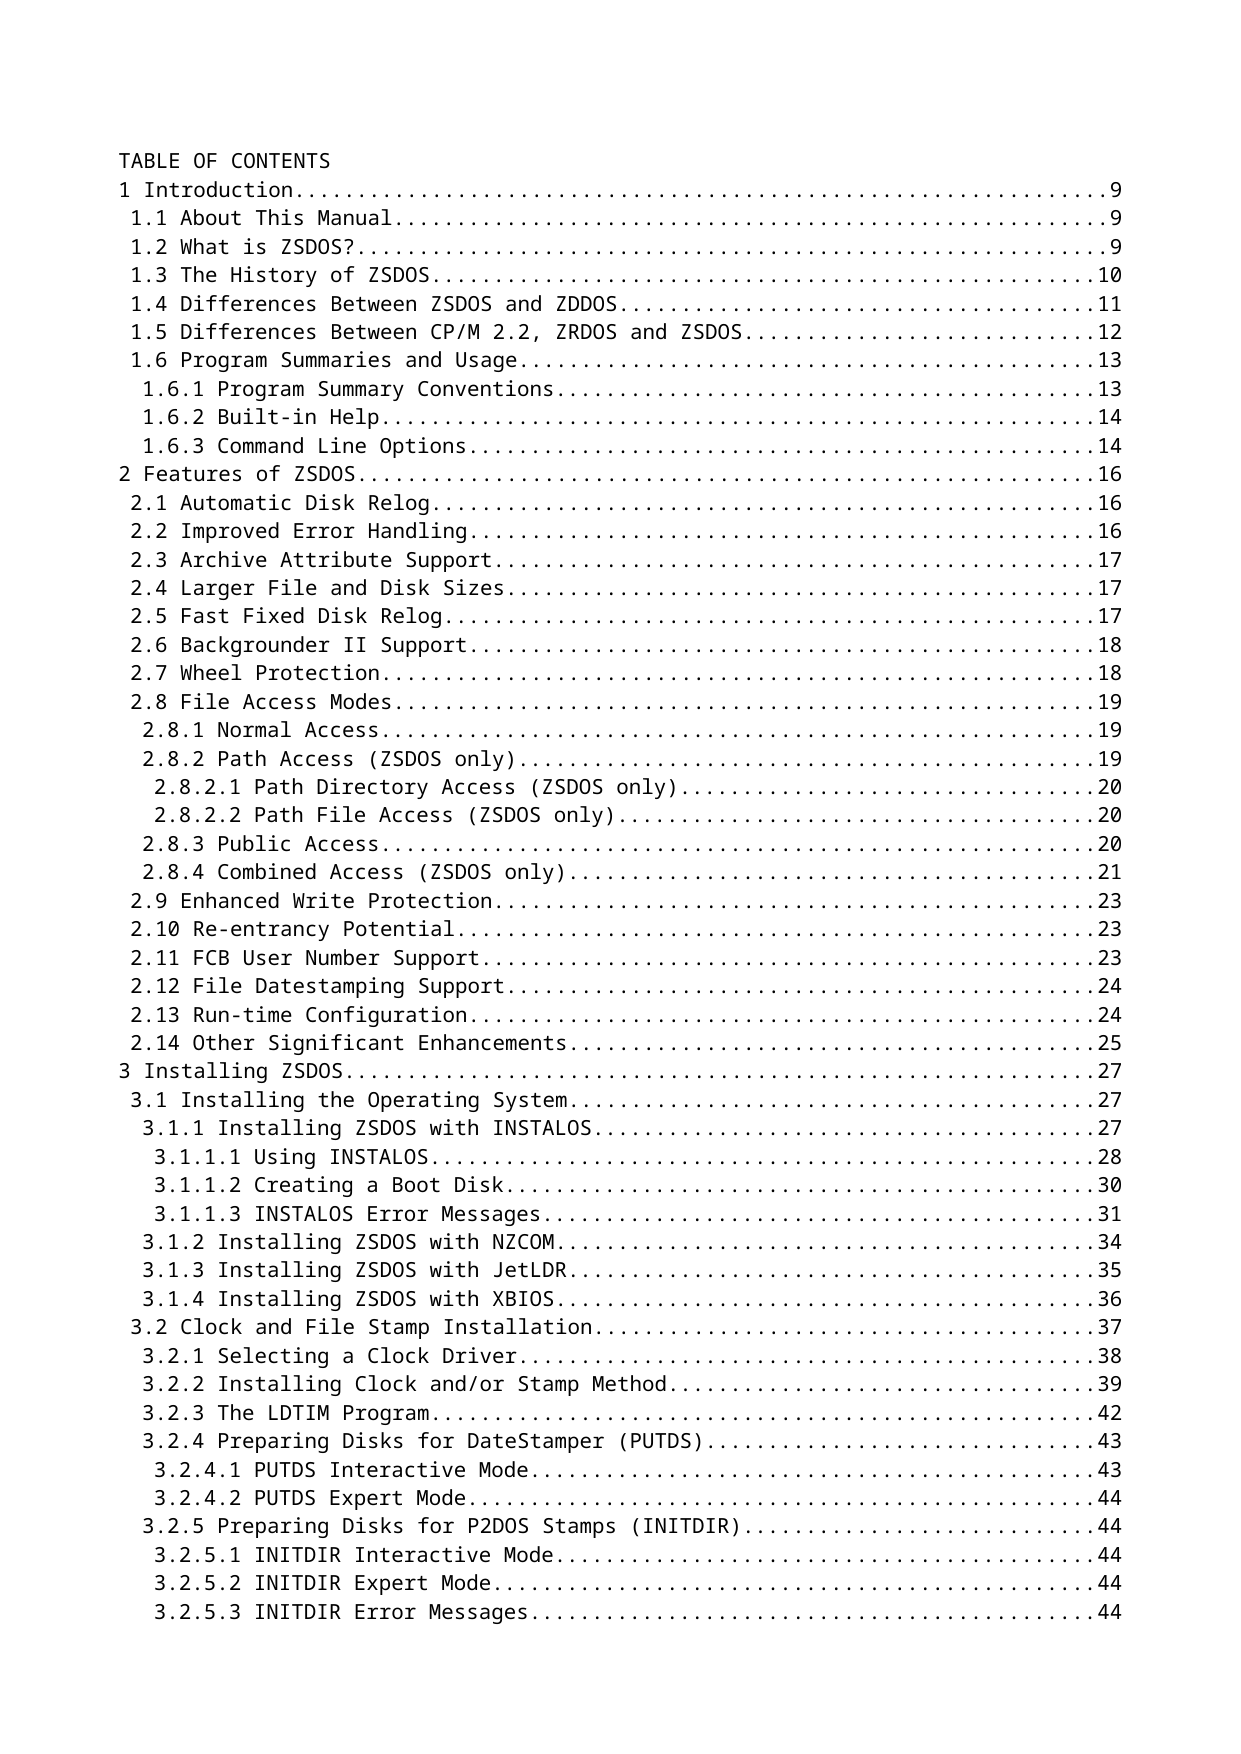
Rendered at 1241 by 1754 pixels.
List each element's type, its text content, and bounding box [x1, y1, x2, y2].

text 1 Introduction. 9 [118, 175, 1122, 203]
text 1.2 What is ZSDOS? 9 [118, 232, 1122, 260]
text 3.2.4.2 PUTDS Expert Mode. 44 [118, 1483, 1122, 1512]
text 3.2.5 Preparing Disks for P2DOS Stamps (INITDIR). 44 [118, 1512, 1122, 1540]
text 1.6.2 Built-in Help. 14 [118, 402, 1122, 431]
text 2.13 Run-time Configuration. 24 [118, 1000, 1122, 1028]
text 2.14 Other Significant Enhancements. 25 [118, 1028, 1122, 1057]
text 2.9 Enhanced Write Protection. 23 [118, 886, 1122, 914]
text 1.3 The History of ZSDOS. 10 [118, 260, 1122, 289]
text 2.11 FCB User Number Support. 23 [118, 943, 1122, 971]
text 2 Features of ZSDOS. 16 [118, 459, 1122, 488]
text 3.1.4 Installing ZSDOS with XBIOS. 36 [118, 1284, 1122, 1312]
text 1.1 About This Manual. 9 [118, 203, 1122, 232]
text 3.1.1.1 Using INSTALOS. 28 [118, 1142, 1122, 1170]
text 3.2.5.2 INITDIR Expert Mode. 44 [118, 1568, 1122, 1597]
text 3.1 Installing the Operating System. 27 [118, 1085, 1122, 1113]
text 3.1.1 Installing ZSDOS with INSTALOS. 27 [118, 1113, 1122, 1142]
text 2.8.1 Normal Access. 19 [118, 715, 1122, 744]
text 2.4 Larger File and Disk Sizes. 17 [118, 573, 1122, 602]
text 2.12 File Datestamping Support. 24 [118, 971, 1122, 1000]
text 3.2 Clock and File Stamp Installation. 37 [118, 1312, 1122, 1341]
text 1.4 Differences Between ZSDOS and ZDDOS. 11 [118, 289, 1122, 317]
text 3.1.1.3 INSTALOS Error Messages. 31 [118, 1199, 1122, 1227]
text 3.2.5.1 INITDIR Interactive Mode. 44 [118, 1540, 1122, 1568]
text 2.8.3 Public Access. 20 [118, 829, 1122, 857]
text 2.8.2.2 Path File Access (ZSDOS only). 20 [118, 801, 1122, 829]
text 2.6 Backgrounder II Support. 18 [118, 630, 1122, 658]
text 2.7 Wheel Protection. 18 [118, 658, 1122, 687]
text 3.2.4.1 PUTDS Interactive Mode. 43 [118, 1455, 1122, 1483]
text 3.2.1 Selecting a Clock Driver. 38 [118, 1341, 1122, 1369]
text 3.2.3 The LDTIM Program. 42 [118, 1398, 1122, 1426]
text 2.10 Re-entrancy Potential. 23 [118, 914, 1122, 943]
text 2.2 Improved Error Handling. 16 [118, 516, 1122, 545]
text 3.1.3 Installing ZSDOS with JetLDR. 35 [118, 1256, 1122, 1284]
text 1.6 Program Summaries and Usage. 13 [118, 346, 1122, 374]
text 3.1.1.2 Creating a Boot Disk. 30 [118, 1170, 1122, 1199]
text 3.2.2 Installing Clock and/or Stamp Method. 39 [118, 1369, 1122, 1398]
text 1.6.3 Command Line Options. 14 [118, 431, 1122, 459]
text 3.2.4 Preparing Disks for DateStamper (PUTDS). 43 [118, 1426, 1122, 1455]
text 3.2.5.3 INITDIR Error Messages. 44 [118, 1597, 1122, 1625]
text 2.3 Archive Attribute Support. 17 [118, 545, 1122, 573]
text 2.8.2.1 Path Directory Access (ZSDOS only). 20 [118, 772, 1122, 801]
text 3.1.2 Installing ZSDOS with NZCOM. 34 [118, 1227, 1122, 1256]
text 2.8.2 Path Access (ZSDOS only). 19 [118, 744, 1122, 772]
text 2.8 File Access Modes. 19 [118, 687, 1122, 715]
text 2.8.4 Combined Access (ZSDOS only). 21 [118, 857, 1122, 886]
text 3 Installing ZSDOS. 27 [118, 1057, 1122, 1085]
text 1.6.1 Program Summary Conventions. 13 [118, 374, 1122, 402]
text 2.1 Automatic Disk Relog. 16 [118, 488, 1122, 516]
text 1.5 Differences Between CP/M 2.2, ZRDOS and ZSDOS. 12 [118, 317, 1122, 346]
text TABLE OF CONTENTS [118, 147, 1122, 175]
text 2.5 Fast Fixed Disk Relog. 17 [118, 602, 1122, 630]
